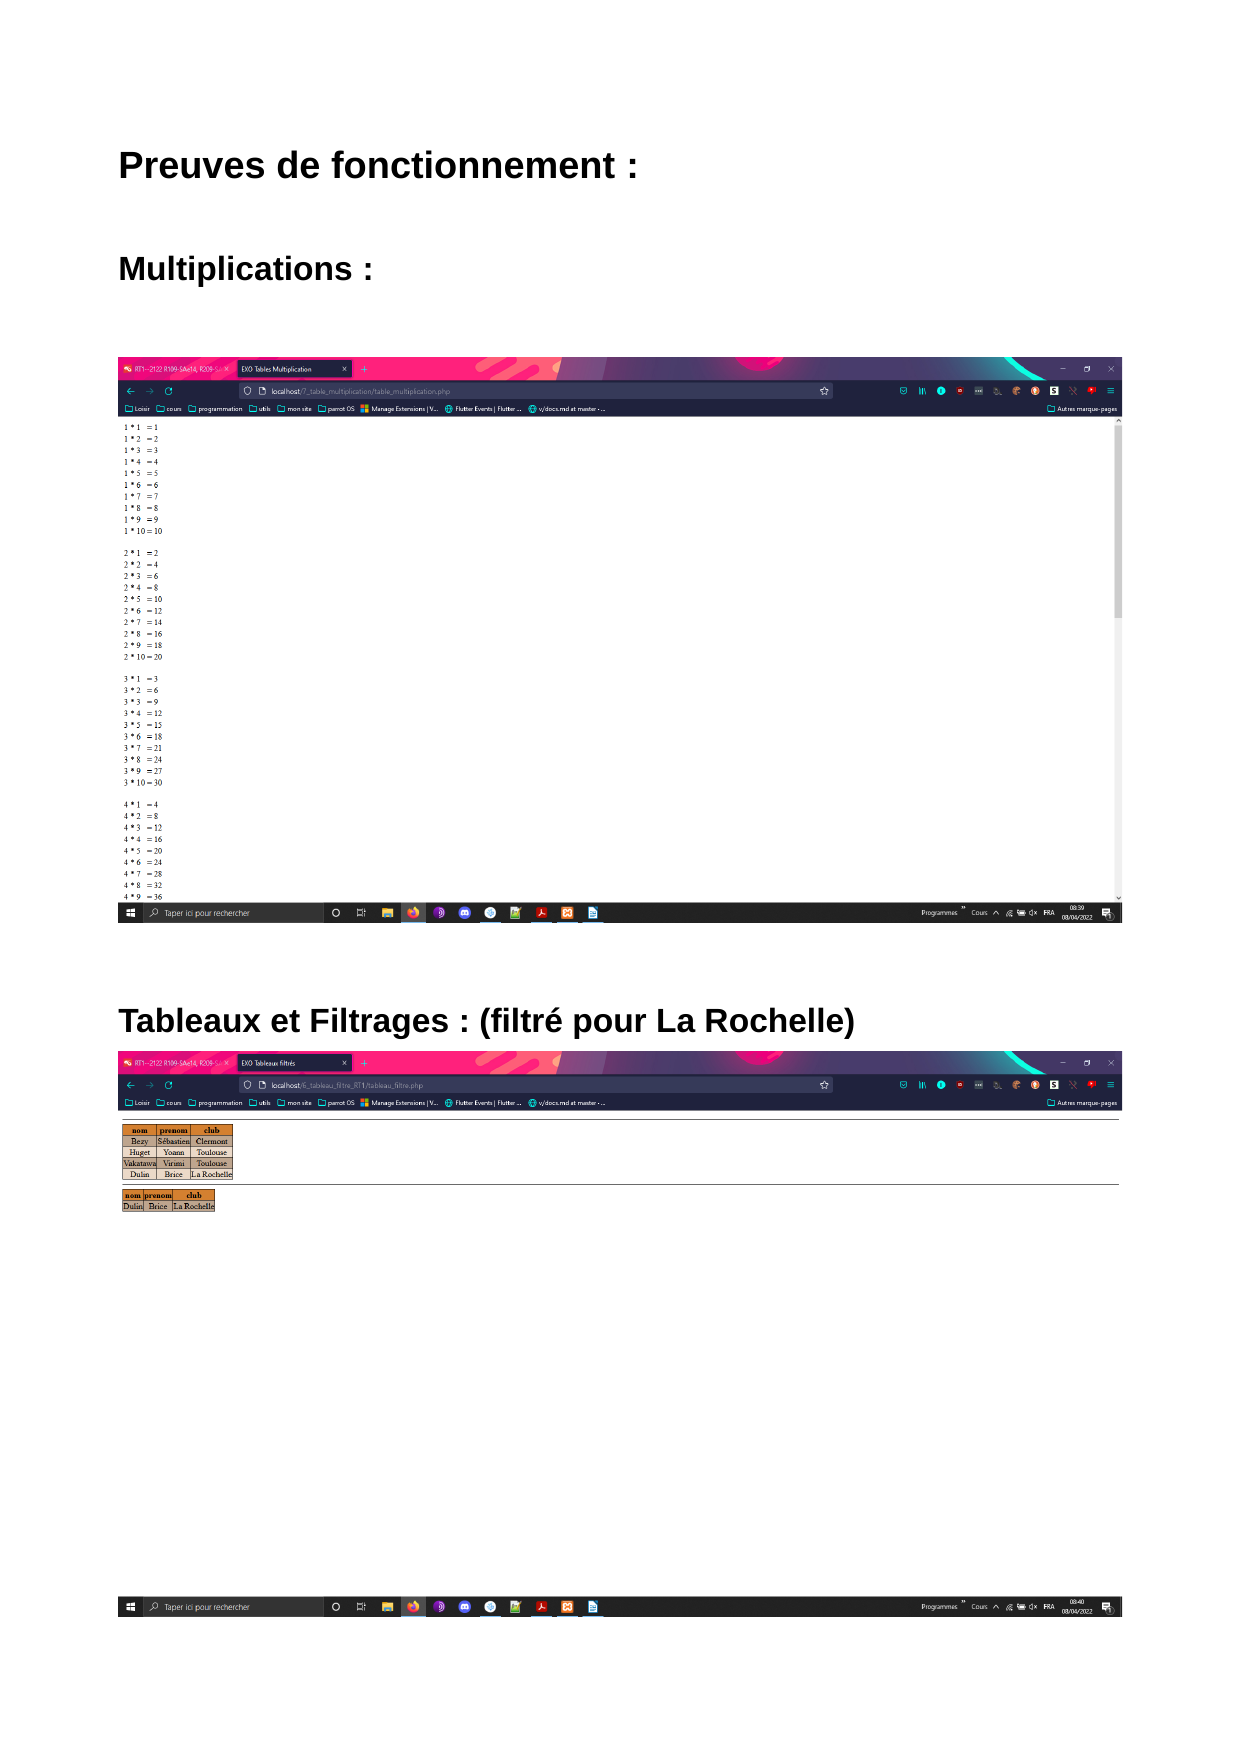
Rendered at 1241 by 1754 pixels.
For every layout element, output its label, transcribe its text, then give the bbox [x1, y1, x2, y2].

subtitle Preuves de fonctionnement : [118, 143, 1122, 187]
picture [118, 357, 1123, 923]
subtitle Tableaux et Filtrages : (filtré pour La Rochelle) [118, 1001, 1122, 1039]
picture [118, 1051, 1123, 1617]
subtitle Multiplications : [118, 249, 1122, 287]
